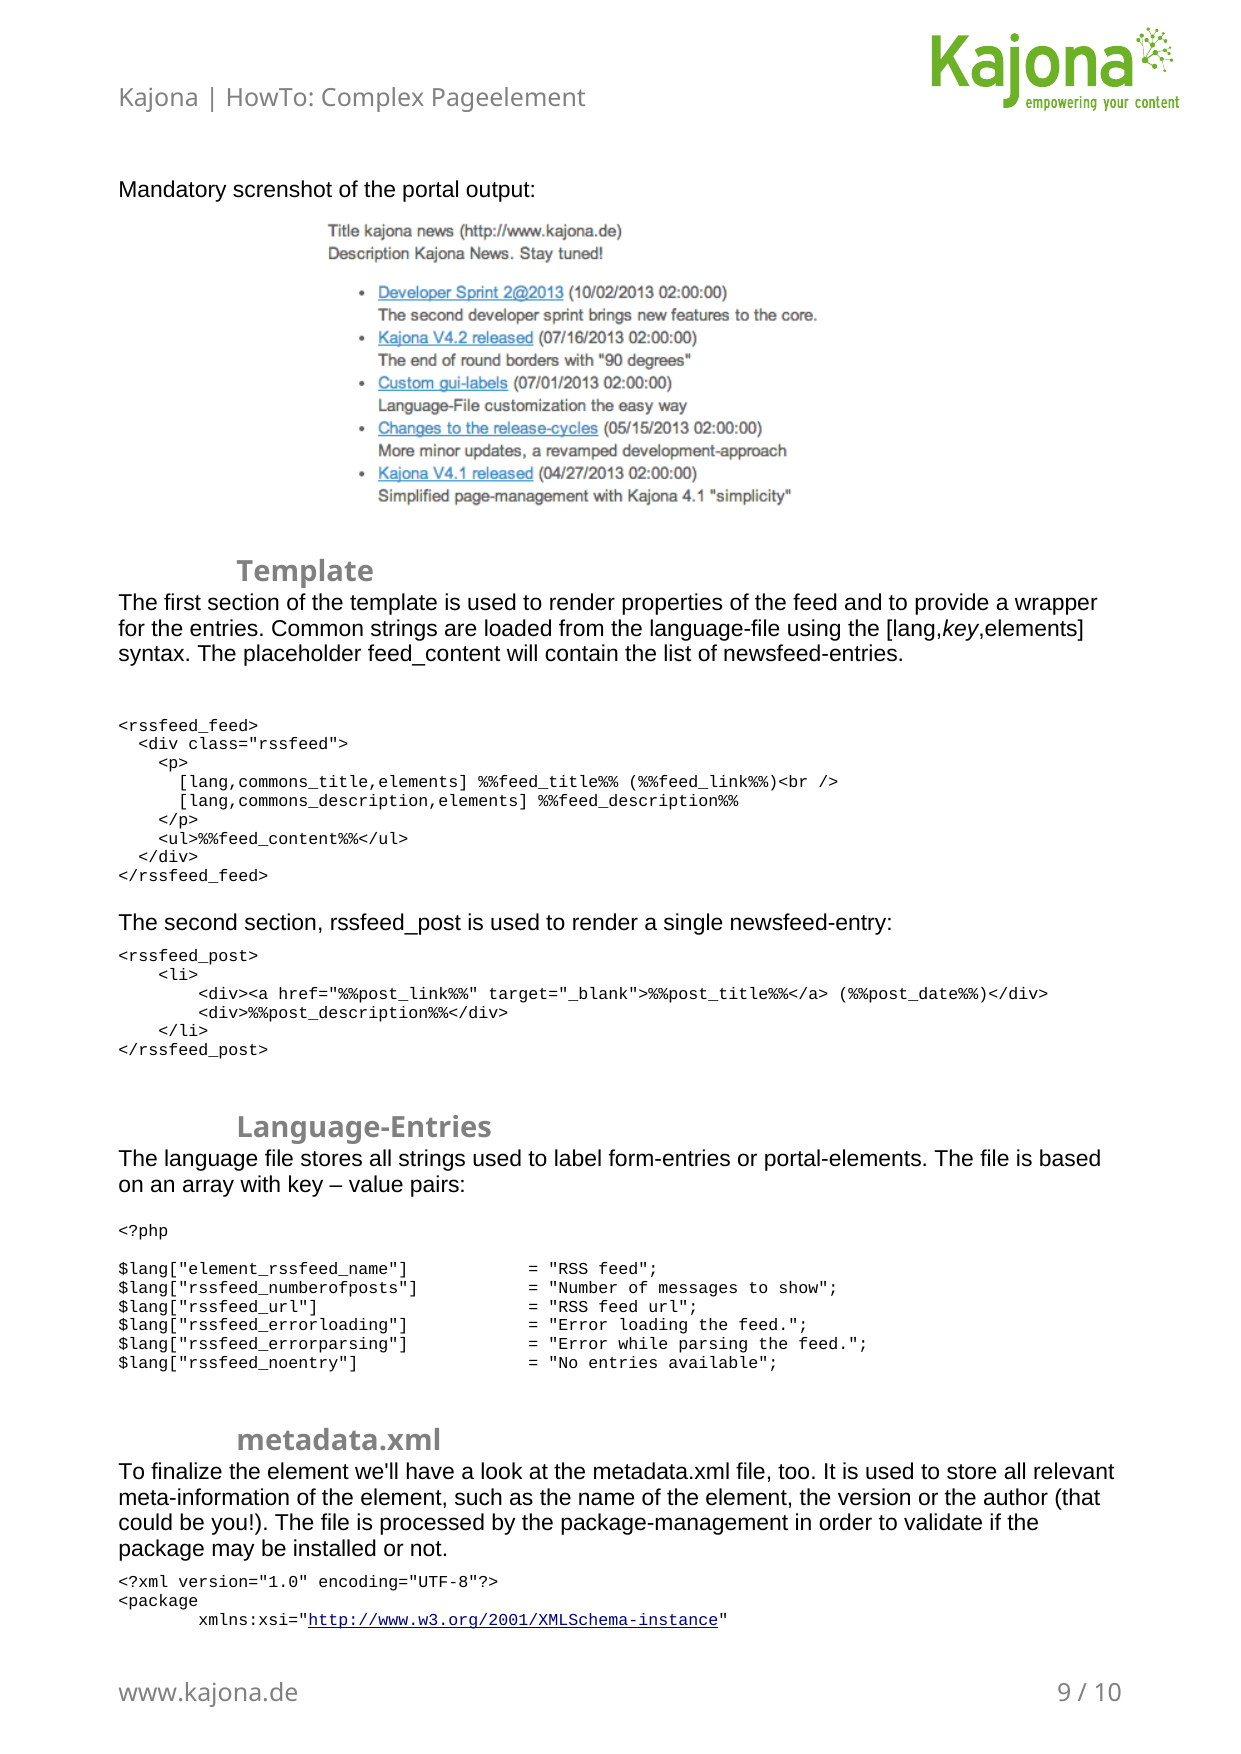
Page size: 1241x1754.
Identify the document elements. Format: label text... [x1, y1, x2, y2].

text [lang,commons_title,elements] %%feed_title%% (%%feed_link%%)<br /> [118, 774, 1122, 792]
text The first section of the template is used to render properties of the feed and to provide a wrapper for the entries. Common strings are loaded from the language-file using the [lang,key,elements] syntax. The placeholder feed_content will contain the list of newsfeed-entries. [118, 589, 1122, 666]
text The second section, rssfeed_post is used to render a single newsfeed-entry: [118, 909, 1122, 935]
text $lang["rssfeed_errorloading"] = "Error loading the feed."; [118, 1317, 1122, 1336]
text $lang["element_rssfeed_name"] = "RSS feed"; [118, 1260, 1122, 1279]
text <div>%%post_description%%</div> [118, 1004, 1122, 1023]
text $lang["rssfeed_numberofposts"] = "Number of messages to show"; [118, 1279, 1122, 1298]
text </rssfeed_post> [118, 1042, 1122, 1061]
text <p> [118, 755, 1122, 774]
subtitle Template [118, 550, 1122, 589]
text </p> [118, 811, 1122, 830]
text $lang["rssfeed_errorparsing"] = "Error while parsing the feed."; [118, 1336, 1122, 1355]
text <rssfeed_feed> [118, 717, 1122, 736]
text </rssfeed_feed> [118, 868, 1122, 887]
subtitle Language-Entries [118, 1106, 1122, 1146]
text To finalize the element we'll have a look at the metadata.xml file, too. It is used to store all relevant meta-information of the element, such as the name of the element, the version or the author (that could be you!). The file is processed by the package-management in order to validate if the package may be installed or not. [118, 1459, 1122, 1561]
text <?xml version="1.0" encoding="UTF-8"?> <package xmlns:xsi="http://www.w3.org/2001/XMLSchema-instance" [118, 1574, 1122, 1630]
text <?php [118, 1223, 1122, 1242]
text $lang["rssfeed_noentry"] = "No entries available"; [118, 1355, 1122, 1373]
text <div class="rssfeed"> [118, 736, 1122, 755]
text <rssfeed_post> [118, 948, 1122, 966]
text [lang,commons_description,elements] %%feed_description%% [118, 792, 1122, 811]
picture [318, 214, 922, 523]
subtitle metadata.xml [118, 1419, 1122, 1459]
text <li> [118, 966, 1122, 985]
text </li> [118, 1023, 1122, 1042]
text Mandatory screnshot of the portal output: [118, 177, 1122, 202]
text </div> [118, 849, 1122, 868]
text <div><a href="%%post_link%%" target="_blank">%%post_title%%</a> (%%post_date%%)</div> [118, 985, 1122, 1004]
text The language file stores all strings used to label form-entries or portal-elements. The file is based on an array with key – value pairs: [118, 1146, 1122, 1197]
text $lang["rssfeed_url"] = "RSS feed url"; [118, 1298, 1122, 1317]
text <ul>%%feed_content%%</ul> [118, 830, 1122, 849]
